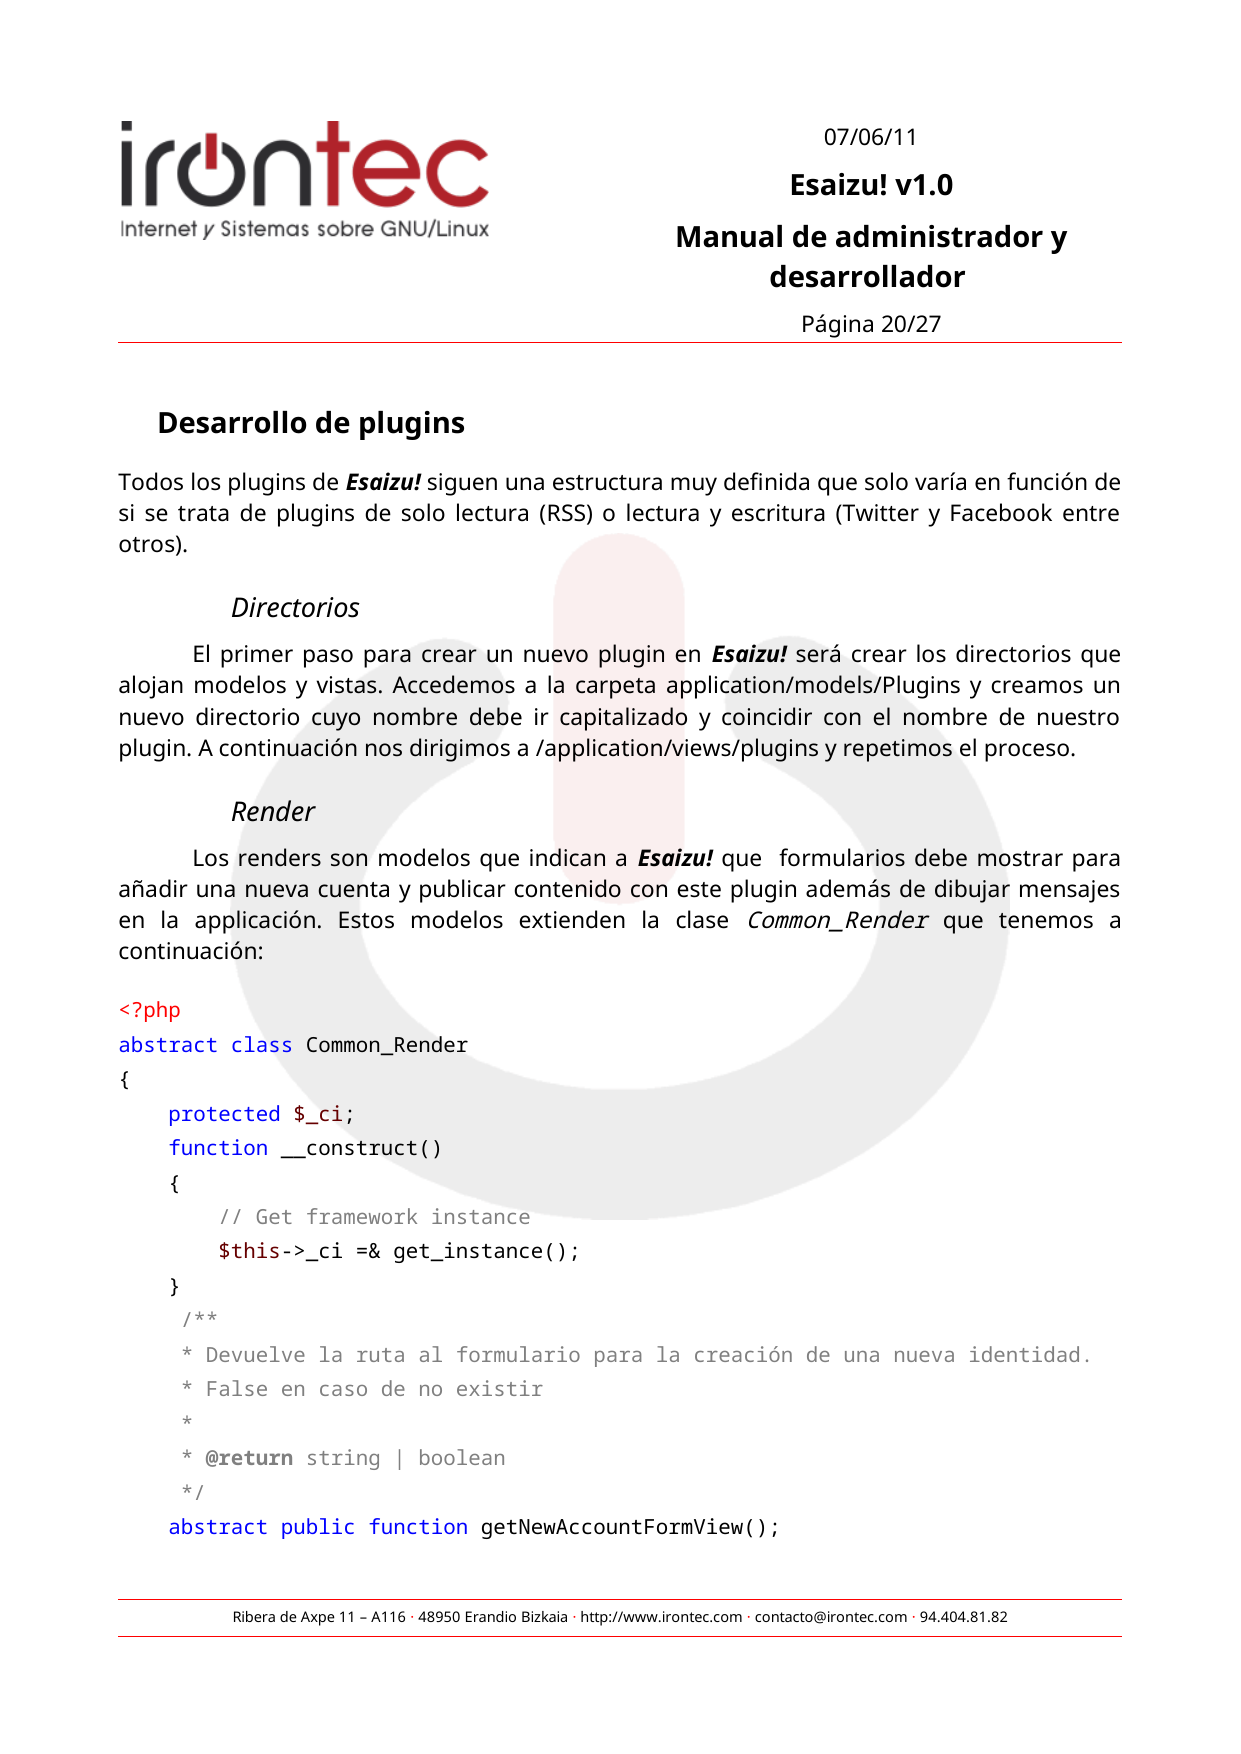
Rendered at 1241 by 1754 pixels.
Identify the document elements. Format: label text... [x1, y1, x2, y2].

picture [230, 559, 1010, 589]
text * Devuelve la ruta al formulario para la creación de una nueva identidad. [118, 1340, 1122, 1368]
text protected $_ci; [118, 1098, 1122, 1127]
text */ [118, 1478, 1122, 1506]
text $this->_ci =& get_instance(); [118, 1236, 1122, 1265]
text { [118, 1064, 1122, 1093]
picture [230, 1162, 1010, 1167]
subtitle Render [118, 792, 1122, 829]
text { [118, 1167, 1122, 1196]
picture [230, 966, 1010, 995]
picture [121, 121, 489, 240]
text El primer paso para crear un nuevo plugin en Esaizu! será crear los directorios que alojan modelos y vistas. Accedemos a la carpeta application/models/Plugins y creamos un nuevo directorio cuyo nombre debe ir capitalizado y coincidir con el nombre de nuestro plugin. A continuación nos dirigimos a /application/views/plugins y repetimos el proceso. [118, 638, 1122, 762]
picture [230, 1058, 1010, 1064]
picture [230, 762, 1010, 792]
picture [230, 1127, 1010, 1133]
text abstract class Common_Render [118, 1029, 1122, 1058]
text abstract public function getNewAccountFormView(); [118, 1512, 1122, 1541]
picture [230, 626, 1010, 638]
picture [230, 1024, 1010, 1029]
text * False en caso de no existir [118, 1374, 1122, 1403]
text function __construct() [118, 1133, 1122, 1162]
picture [230, 1093, 1010, 1098]
subtitle Directorios [118, 589, 1122, 626]
picture [230, 1196, 1010, 1202]
text * [118, 1409, 1122, 1437]
subtitle Desarrollo de plugins [44, 403, 1122, 442]
text * @return string | boolean [118, 1443, 1122, 1472]
text Todos los plugins de Esaizu! siguen una estructura muy definida que solo varía en función de si se trata de plugins de solo lectura (RSS) o lectura y escritura (Twitter y Facebook entre otros). [118, 466, 1122, 559]
text // Get framework instance [118, 1202, 1122, 1231]
text /** [118, 1305, 1122, 1334]
picture [230, 829, 1010, 841]
text <?php [118, 995, 1122, 1024]
text Los renders son modelos que indican a Esaizu! que formularios debe mostrar para añadir una nueva cuenta y publicar contenido con este plugin además de dibujar mensajes en la applicación. Estos modelos extienden la clase Common_Render que tenemos a continuación: [118, 841, 1122, 966]
text } [118, 1271, 1122, 1299]
